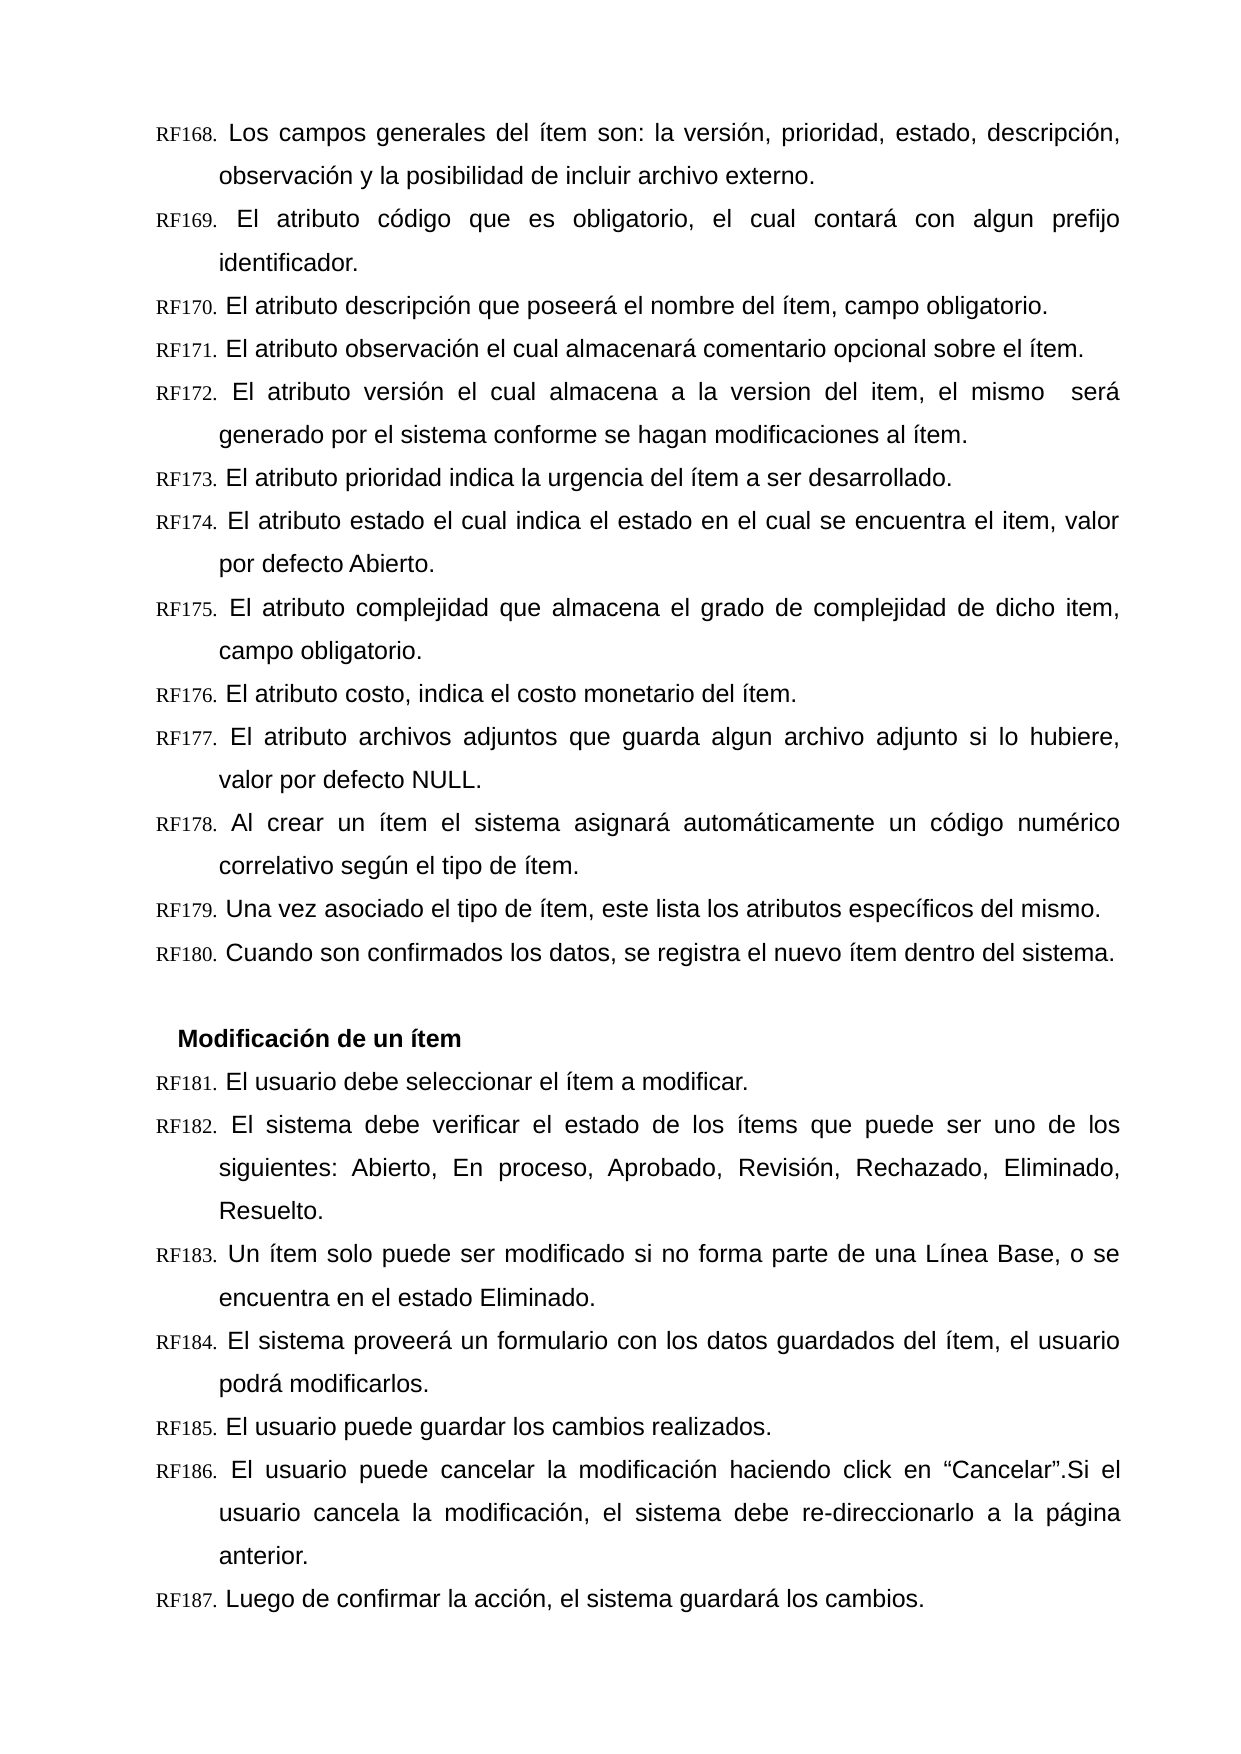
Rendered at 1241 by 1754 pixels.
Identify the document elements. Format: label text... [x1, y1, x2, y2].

list Un ítem solo puede ser modificado si no forma parte de una Línea Base, o se encuentra en el estado Eliminado. [156, 1239, 1122, 1311]
list Cuando son confirmados los datos, se registra el nuevo ítem dentro del sistema. [156, 937, 1122, 966]
list El atributo versión el cual almacena a la version del item, el mismo será generado por el sistema conforme se hagan modificaciones al ítem. [156, 377, 1122, 449]
list El atributo prioridad indica la urgencia del ítem a ser desarrollado. [156, 463, 1122, 492]
list El atributo archivos adjuntos que guarda algun archivo adjunto si lo hubiere, valor por defecto NULL. [156, 722, 1122, 794]
list El sistema debe verificar el estado de los ítems que puede ser uno de los siguientes: Abierto, En proceso, Aprobado, Revisión, Rechazado, Eliminado, Resuelto. [156, 1110, 1122, 1225]
list El atributo código que es obligatorio, el cual contará con algun prefijo identificador. [156, 204, 1122, 276]
list El atributo descripción que poseerá el nombre del ítem, campo obligatorio. [156, 291, 1122, 319]
list Luego de confirmar la acción, el sistema guardará los cambios. [156, 1584, 1122, 1613]
list El atributo complejidad que almacena el grado de complejidad de dicho item, campo obligatorio. [156, 592, 1122, 664]
list El atributo costo, indica el costo monetario del ítem. [156, 679, 1122, 707]
list El usuario puede cancelar la modificación haciendo click en “Cancelar”.Si el usuario cancela la modificación, el sistema debe re-direccionarlo a la página anterior. [156, 1455, 1122, 1570]
list Una vez asociado el tipo de ítem, este lista los atributos específicos del mismo. [156, 894, 1122, 923]
list El usuario debe seleccionar el ítem a modificar. [156, 1067, 1122, 1096]
list El atributo observación el cual almacenará comentario opcional sobre el ítem. [156, 334, 1122, 362]
list El sistema proveerá un formulario con los datos guardados del ítem, el usuario podrá modificarlos. [156, 1326, 1122, 1397]
list El atributo estado el cual indica el estado en el cual se encuentra el item, valor por defecto Abierto. [156, 506, 1122, 578]
text Modificación de un ítem [118, 1024, 1122, 1052]
list Los campos generales del ítem son: la versión, prioridad, estado, descripción, observación y la posibilidad de incluir archivo externo. [156, 118, 1122, 190]
list Al crear un ítem el sistema asignará automáticamente un código numérico correlativo según el tipo de ítem. [156, 808, 1122, 880]
list El usuario puede guardar los cambios realizados. [156, 1412, 1122, 1441]
